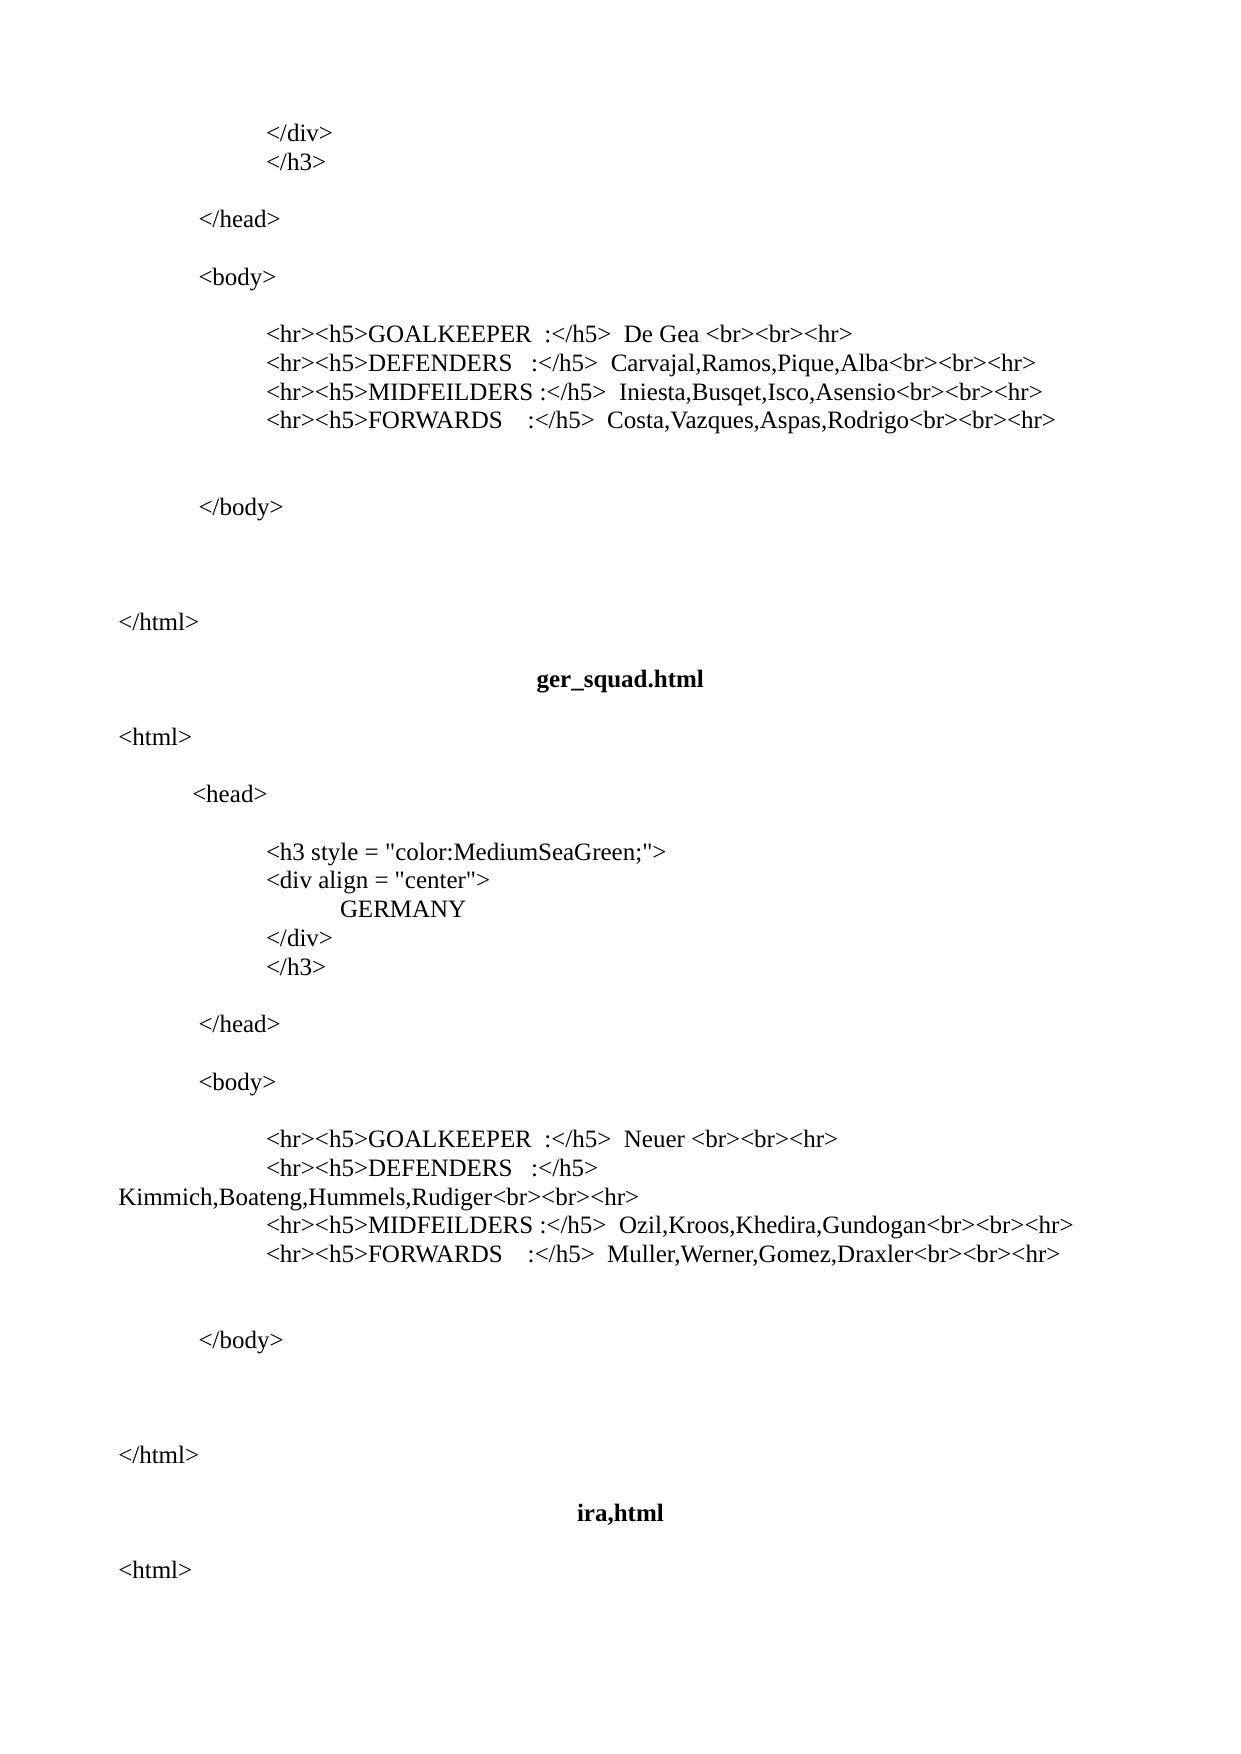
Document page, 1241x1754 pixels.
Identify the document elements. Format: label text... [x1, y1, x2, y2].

text <hr><h5>GOALKEEPER :</h5> Neuer <br><br><hr> [118, 1124, 1122, 1153]
text <h3 style = "color:MediumSeaGreen;"> [118, 837, 1122, 866]
text </html> [118, 607, 1122, 636]
text <hr><h5>MIDFEILDERS :</h5> Iniesta,Busqet,Isco,Asensio<br><br><hr> [118, 377, 1122, 406]
text </body> [118, 492, 1122, 521]
text </head> [118, 204, 1122, 233]
text <hr><h5>DEFENDERS :</h5> Carvajal,Ramos,Pique,Alba<br><br><hr> [118, 348, 1122, 377]
text </head> [118, 1009, 1122, 1038]
text </h3> [118, 952, 1122, 981]
text <body> [118, 262, 1122, 291]
text ger_squad.html [118, 664, 1122, 693]
text ira,html [118, 1498, 1122, 1527]
text </div> [118, 923, 1122, 952]
text </html> [118, 1441, 1122, 1469]
text <div align = "center"> [118, 866, 1122, 894]
text <html> [118, 722, 1122, 751]
text <hr><h5>GOALKEEPER :</h5> De Gea <br><br><hr> [118, 319, 1122, 348]
text <html> [118, 1556, 1122, 1584]
text </body> [118, 1326, 1122, 1354]
text <body> [118, 1067, 1122, 1096]
text </div> [118, 118, 1122, 147]
text </h3> [118, 147, 1122, 176]
text <hr><h5>FORWARDS :</h5> Costa,Vazques,Aspas,Rodrigo<br><br><hr> [118, 406, 1122, 434]
text <hr><h5>FORWARDS :</h5> Muller,Werner,Gomez,Draxler<br><br><hr> [118, 1239, 1122, 1268]
text <head> [118, 779, 1122, 808]
text <hr><h5>DEFENDERS :</h5> Kimmich,Boateng,Hummels,Rudiger<br><br><hr> [118, 1153, 1122, 1211]
text <hr><h5>MIDFEILDERS :</h5> Ozil,Kroos,Khedira,Gundogan<br><br><hr> [118, 1211, 1122, 1239]
text GERMANY [118, 894, 1122, 923]
